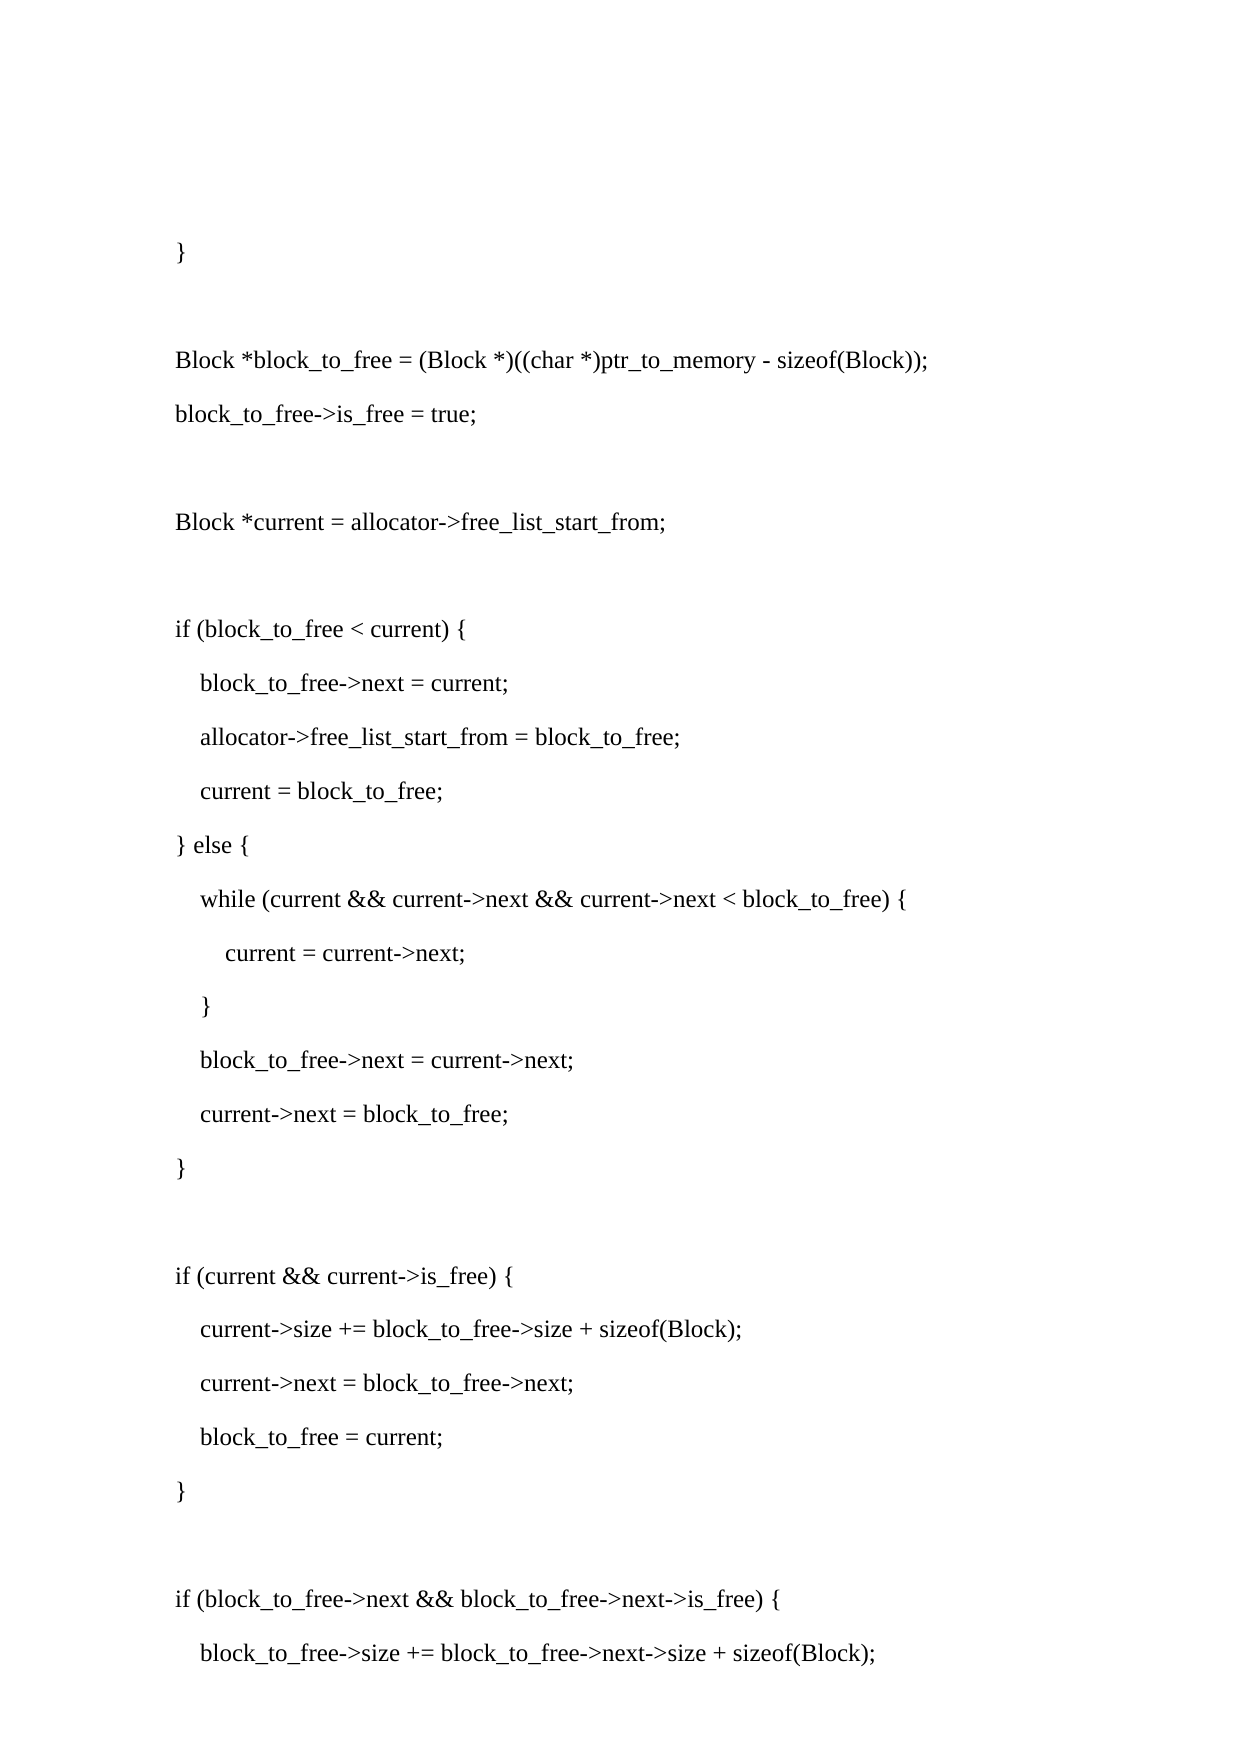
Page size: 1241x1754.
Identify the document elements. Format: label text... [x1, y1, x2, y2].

text allocator->free_list_start_from = block_to_free; [150, 722, 1147, 751]
text block_to_free->next = current; [150, 668, 1147, 697]
text block_to_free->is_free = true; [150, 399, 1147, 428]
text current->size += block_to_free->size + sizeof(Block); [150, 1314, 1147, 1343]
text } else { [150, 830, 1147, 859]
text Block *current = allocator->free_list_start_from; [150, 507, 1147, 536]
text current->next = block_to_free; [150, 1099, 1147, 1128]
text current->next = block_to_free->next; [150, 1368, 1147, 1397]
text Block *block_to_free = (Block *)((char *)ptr_to_memory - sizeof(Block)); [150, 345, 1147, 374]
text while (current && current->next && current->next < block_to_free) { [150, 884, 1147, 912]
text } [150, 1153, 1147, 1182]
text } [150, 991, 1147, 1020]
text block_to_free = current; [150, 1422, 1147, 1451]
text if (current && current->is_free) { [150, 1261, 1147, 1289]
text current = block_to_free; [150, 776, 1147, 805]
text } [150, 237, 1147, 266]
text } [150, 1476, 1147, 1505]
text block_to_free->next = current->next; [150, 1045, 1147, 1074]
text current = current->next; [150, 938, 1147, 966]
text block_to_free->size += block_to_free->next->size + sizeof(Block); [150, 1638, 1147, 1666]
text if (block_to_free->next && block_to_free->next->is_free) { [150, 1584, 1147, 1613]
text if (block_to_free < current) { [150, 614, 1147, 643]
